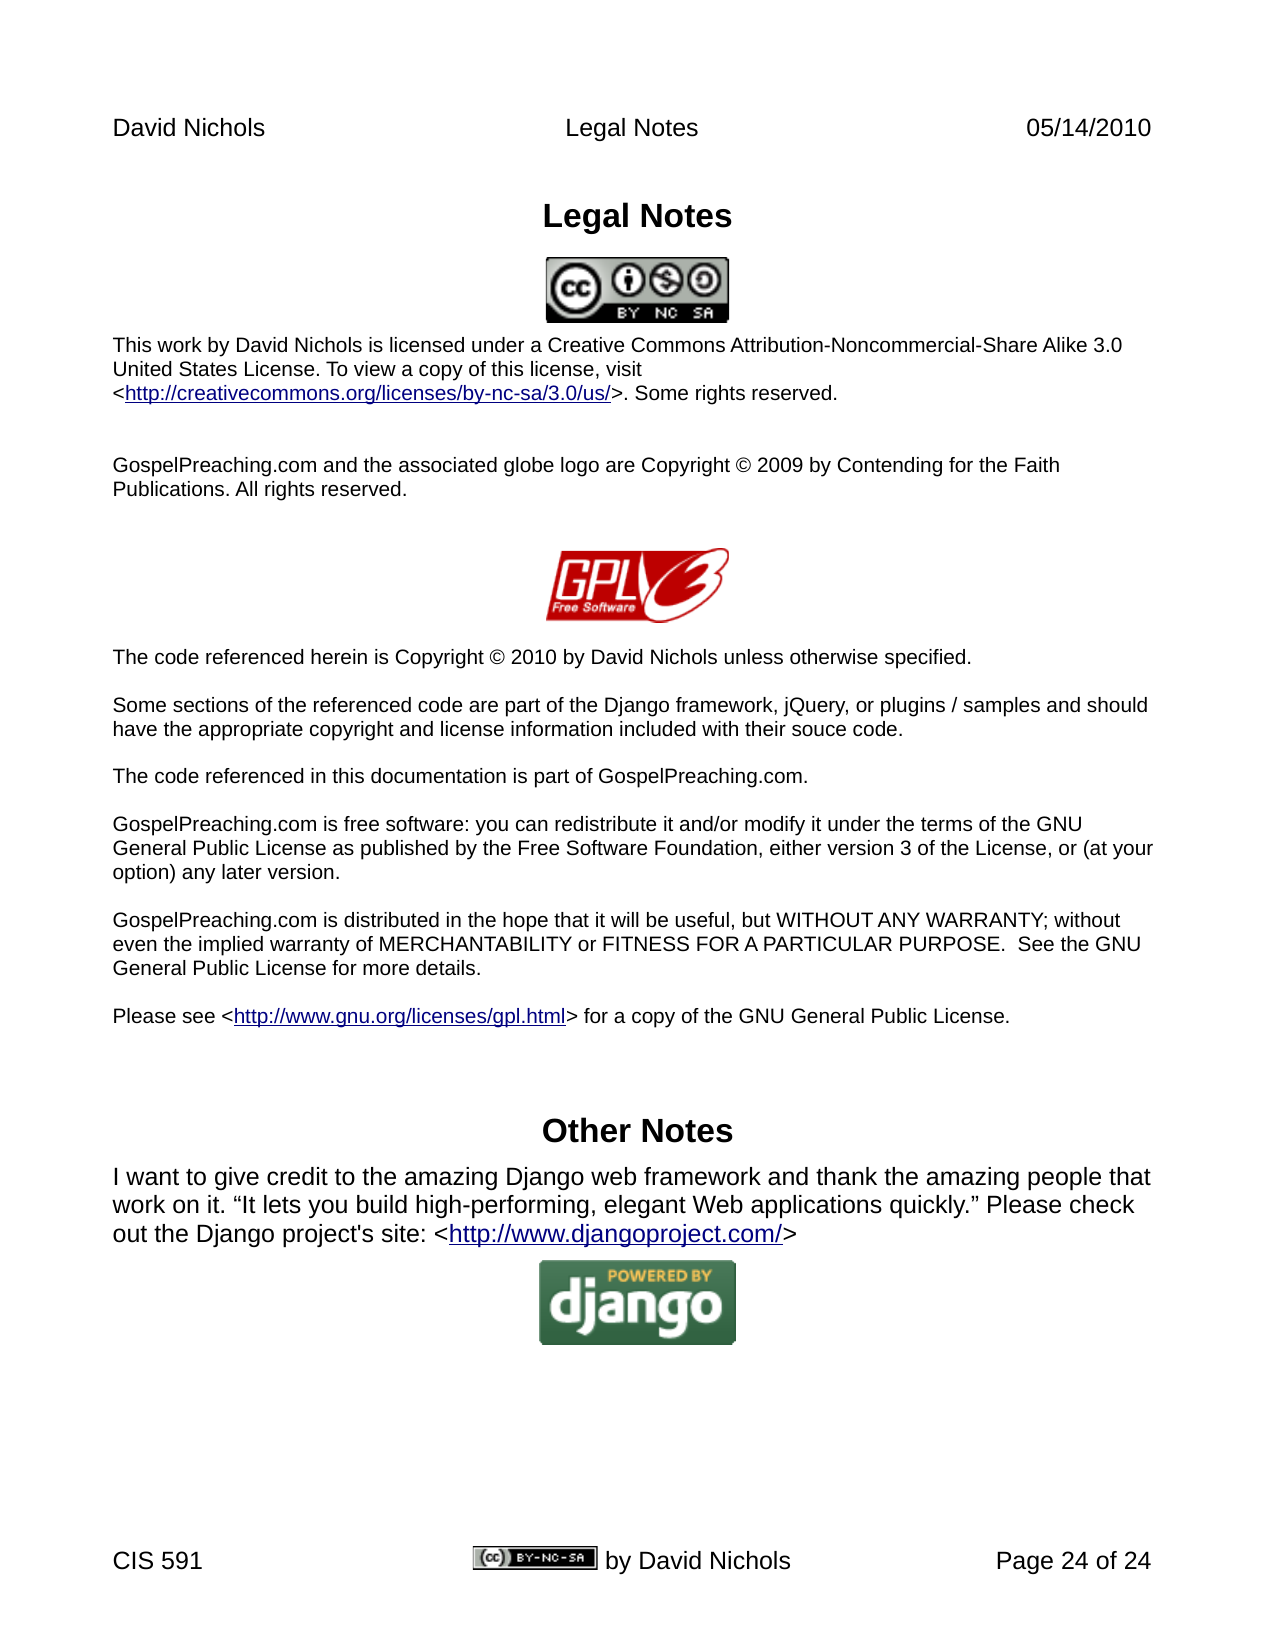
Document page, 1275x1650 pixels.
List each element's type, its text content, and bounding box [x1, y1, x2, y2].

subtitle Legal Notes [112, 196, 1162, 234]
text GospelPreaching.com is free software: you can redistribute it and/or modify it under the terms of the GNU General Public License as published by the Free Software Foundation, either version 3 of the License, or (at your option) any later version. [112, 812, 1162, 884]
text Some sections of the referenced code are part of the Django framework, jQuery, or plugins / samples and should have the appropriate copyright and license information included with their souce code. [112, 692, 1162, 740]
text Please see <http://www.gnu.org/licenses/gpl.html> for a copy of the GNU General Public License. [112, 1004, 1162, 1028]
subtitle Other Notes [112, 1110, 1162, 1149]
picture [545, 257, 730, 323]
text GospelPreaching.com is distributed in the hope that it will be useful, but WITHOUT ANY WARRANTY; without even the implied warranty of MERCHANTABILITY or FITNESS FOR A PARTICULAR PURPOSE. See the GNU General Public License for more details. [112, 908, 1162, 980]
text I want to give credit to the amazing Django web framework and thank the amazing people that work on it. “It lets you build high-performing, elegant Web applications quickly.” Please check out the Django project's site: <http://www.djangoproject.com/> [112, 1162, 1162, 1248]
picture [546, 548, 729, 623]
text The code referenced herein is Copyright © 2010 by David Nichols unless otherwise specified. [112, 644, 1162, 668]
text GospelPreaching.com and the associated globe logo are Copyright © 2009 by Contending for the Faith Publications. All rights reserved. [112, 453, 1162, 501]
text The code referenced in this documentation is part of GospelPreaching.com. [112, 764, 1162, 788]
picture [539, 1260, 736, 1345]
picture [472, 1546, 598, 1570]
text This work by David Nichols is licensed under a Creative Commons Attribution-Noncommercial-Share Alike 3.0 United States License. To view a copy of this license, visit <http://creativecommons.org/licenses/by-nc-sa/3.0/us/>. Some rights reserved. [112, 333, 1162, 405]
